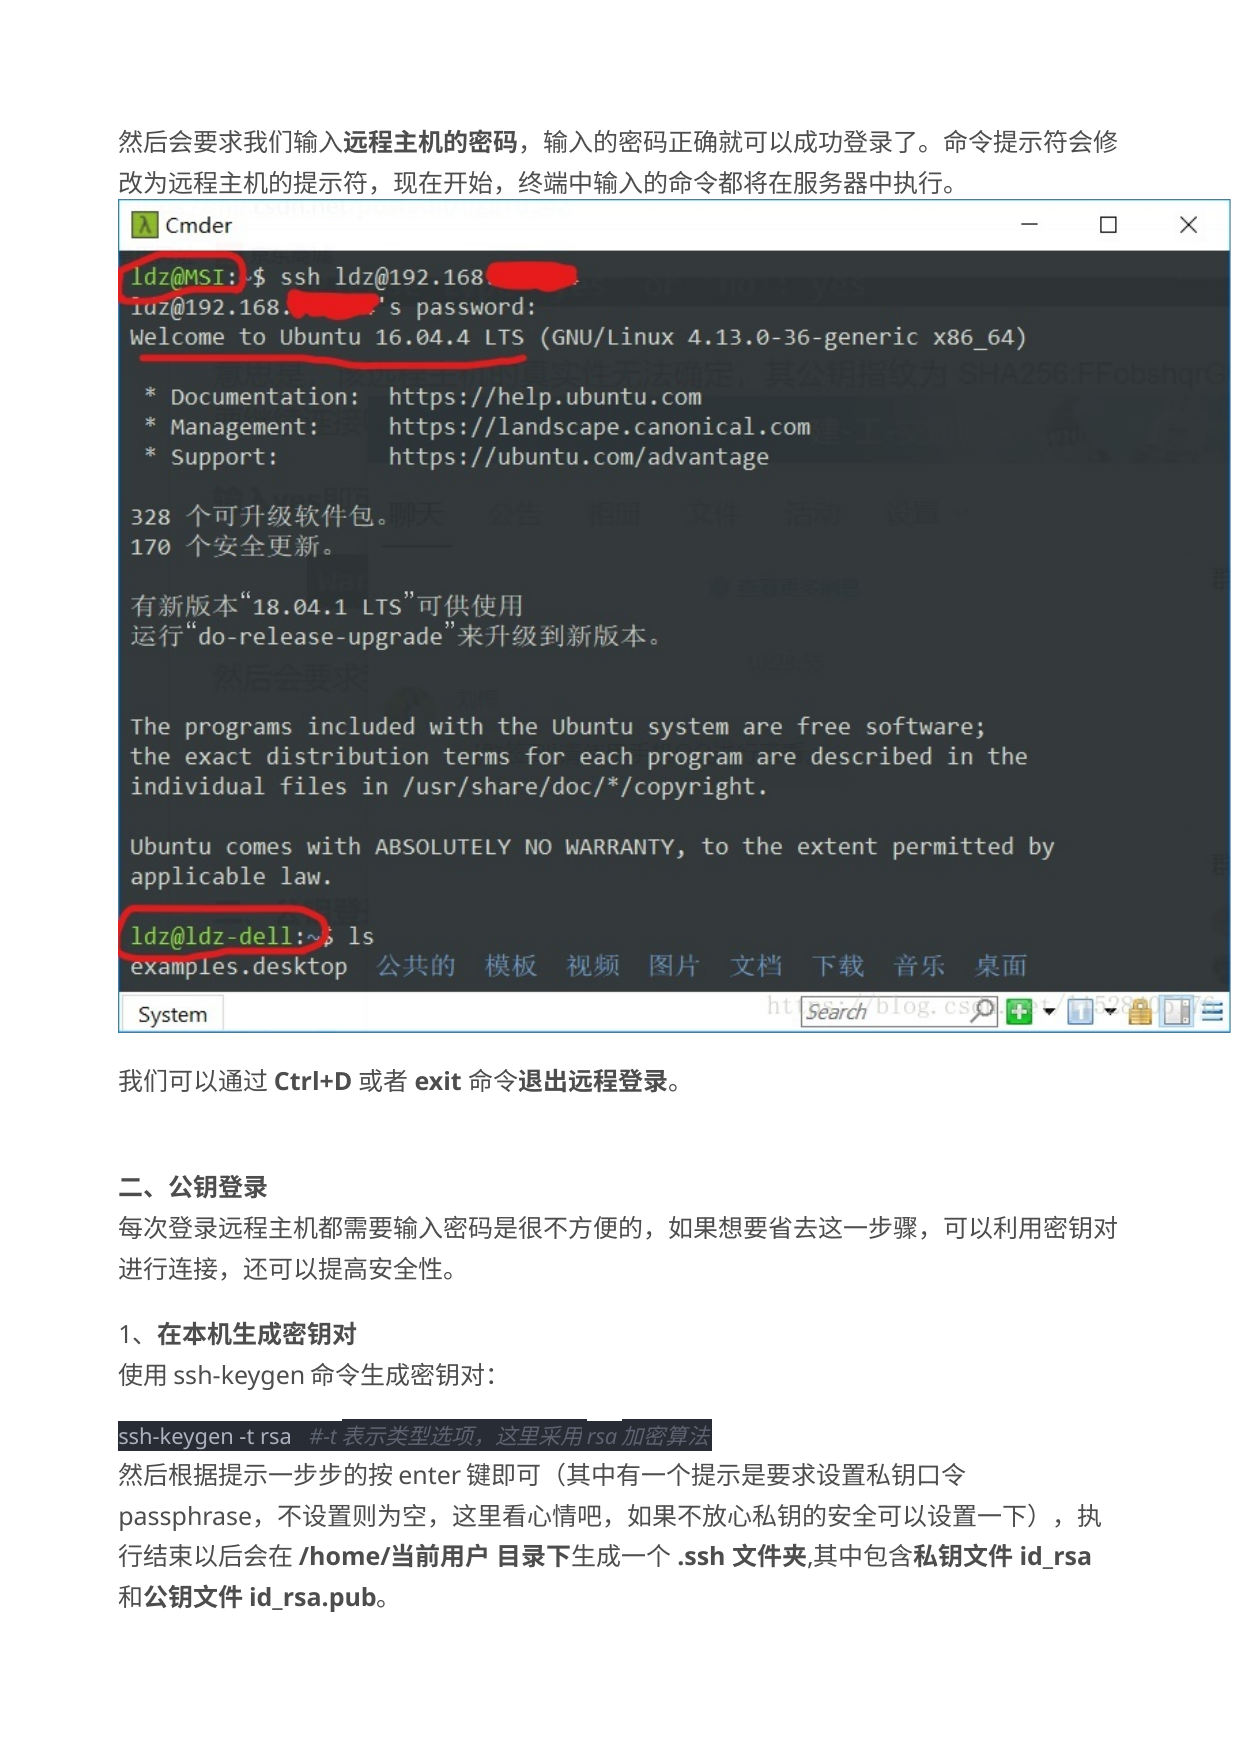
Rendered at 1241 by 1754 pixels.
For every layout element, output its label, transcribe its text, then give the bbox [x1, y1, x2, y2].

text 二、公钥登录 [118, 1163, 1122, 1204]
text ssh-keygen -t rsa #-t表示类型选项，这里采用rsa加密算法 [118, 1417, 1122, 1451]
picture [118, 199, 1231, 1033]
text 我们可以通过 Ctrl+D 或者 exit 命令退出远程登录。 [118, 1057, 1122, 1098]
text 1、在本机生成密钥对 [118, 1310, 1122, 1351]
text 然后根据提示一步步的按enter键即可（其中有一个提示是要求设置私钥口令passphrase，不设置则为空，这里看心情吧，如果不放心私钥的安全可以设置一下），执行结束以后会在 /home/当前用户 目录下生成一个 .ssh 文件夹,其中包含私钥文件 id_rsa 和公钥文件 id_rsa.pub。 [118, 1451, 1122, 1613]
text 每次登录远程主机都需要输入密码是很不方便的，如果想要省去这一步骤，可以利用密钥对进行连接，还可以提高安全性。 [118, 1204, 1122, 1285]
text 然后会要求我们输入远程主机的密码，输入的密码正确就可以成功登录了。命令提示符会修改为远程主机的提示符，现在开始，终端中输入的命令都将在服务器中执行。 [118, 118, 1122, 199]
text 使用ssh-keygen命令生成密钥对： [118, 1351, 1122, 1392]
